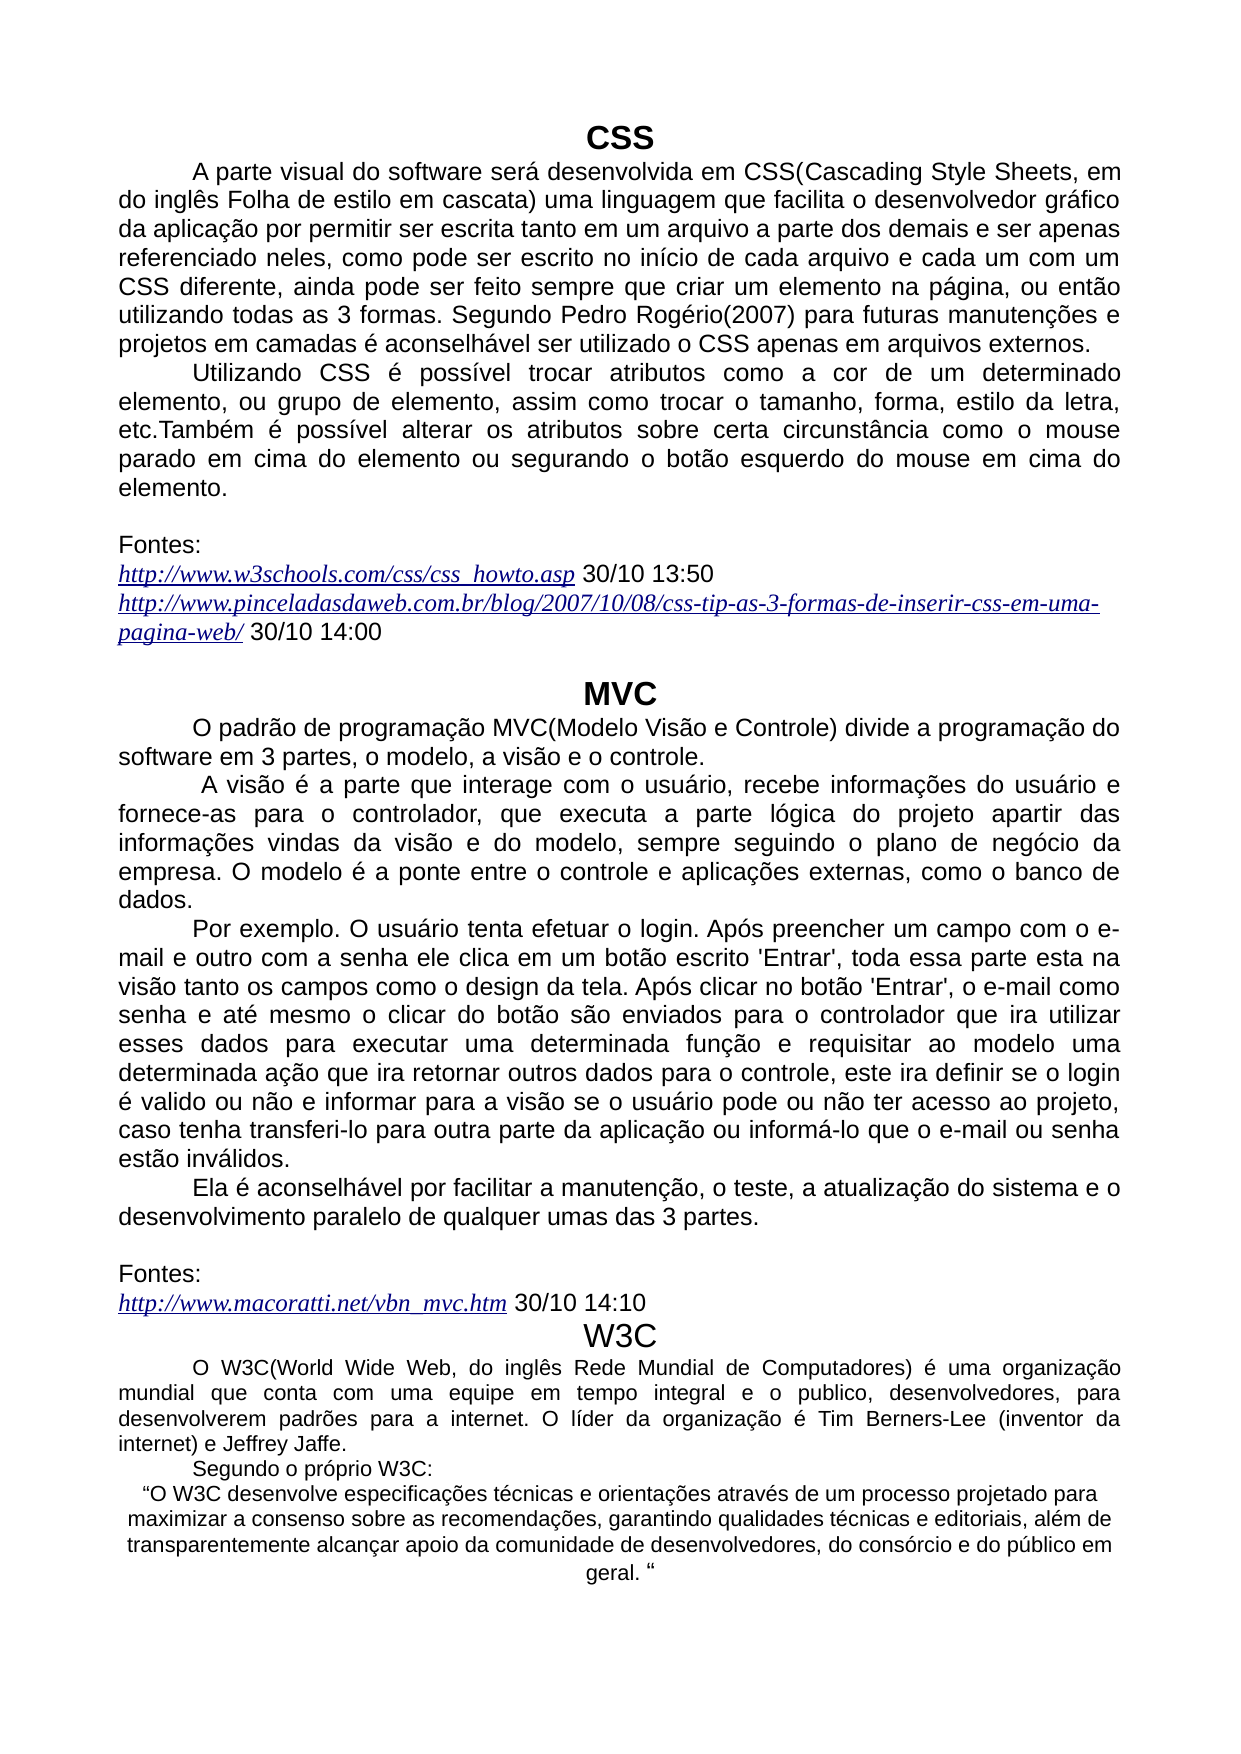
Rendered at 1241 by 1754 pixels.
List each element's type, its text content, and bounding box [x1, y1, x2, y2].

text http://www.pinceladasdaweb.com.br/blog/2007/10/08/css-tip-as-3-formas-de-inserir-css-em-uma-pagina-web/ 30/10 14:00 [118, 588, 1122, 646]
text Fontes: [118, 1259, 1122, 1288]
text http://www.w3schools.com/css/css_howto.asp 30/10 13:50 [118, 559, 1122, 588]
text O W3C(World Wide Web, do inglês Rede Mundial de Computadores) é uma organização mundial que conta com uma equipe em tempo integral e o publico, desenvolvedores, para desenvolverem padrões para a internet. O líder da organização é Tim Berners-Lee (inventor da internet) e Jeffrey Jaffe. [118, 1355, 1122, 1456]
text Segundo o próprio W3C: [118, 1456, 1122, 1481]
text Ela é aconselhável por facilitar a manutenção, o teste, a atualização do sistema e o desenvolvimento paralelo de qualquer umas das 3 partes. [118, 1173, 1122, 1230]
text O padrão de programação MVC(Modelo Visão e Controle) divide a programação do software em 3 partes, o modelo, a visão e o controle. [118, 713, 1122, 770]
text A visão é a parte que interage com o usuário, recebe informações do usuário e fornece-as para o controlador, que executa a parte lógica do projeto apartir das informações vindas da visão e do modelo, sempre seguindo o plano de negócio da empresa. O modelo é a ponte entre o controle e aplicações externas, como o banco de dados. [118, 770, 1122, 914]
text Fontes: [118, 530, 1122, 559]
text A parte visual do software será desenvolvida em CSS(Cascading Style Sheets, em do inglês Folha de estilo em cascata) uma linguagem que facilita o desenvolvedor gráfico da aplicação por permitir ser escrita tanto em um arquivo a parte dos demais e ser apenas referenciado neles, como pode ser escrito no início de cada arquivo e cada um com um CSS diferente, ainda pode ser feito sempre que criar um elemento na página, ou então utilizando todas as 3 formas. Segundo Pedro Rogério(2007) para futuras manutenções e projetos em camadas é aconselhável ser utilizado o CSS apenas em arquivos externos. [118, 157, 1122, 358]
text W3C [118, 1317, 1122, 1355]
text MVC [118, 674, 1122, 713]
text “O W3C desenvolve especificações técnicas e orientações através de um processo projetado para maximizar a consenso sobre as recomendações, garantindo qualidades técnicas e editoriais, além de transparentemente alcançar apoio da comunidade de desenvolvedores, do consórcio e do público em geral. “ [118, 1481, 1122, 1585]
text Por exemplo. O usuário tenta efetuar o login. Após preencher um campo com o e-mail e outro com a senha ele clica em um botão escrito 'Entrar', toda essa parte esta na visão tanto os campos como o design da tela. Após clicar no botão 'Entrar', o e-mail como senha e até mesmo o clicar do botão são enviados para o controlador que ira utilizar esses dados para executar uma determinada função e requisitar ao modelo uma determinada ação que ira retornar outros dados para o controle, este ira definir se o login é valido ou não e informar para a visão se o usuário pode ou não ter acesso ao projeto, caso tenha transferi-lo para outra parte da aplicação ou informá-lo que o e-mail ou senha estão inválidos. [118, 914, 1122, 1173]
text CSS [118, 118, 1122, 157]
text Utilizando CSS é possível trocar atributos como a cor de um determinado elemento, ou grupo de elemento, assim como trocar o tamanho, forma, estilo da letra, etc.Também é possível alterar os atributos sobre certa circunstância como o mouse parado em cima do elemento ou segurando o botão esquerdo do mouse em cima do elemento. [118, 358, 1122, 502]
text http://www.macoratti.net/vbn_mvc.htm 30/10 14:10 [118, 1288, 1122, 1317]
